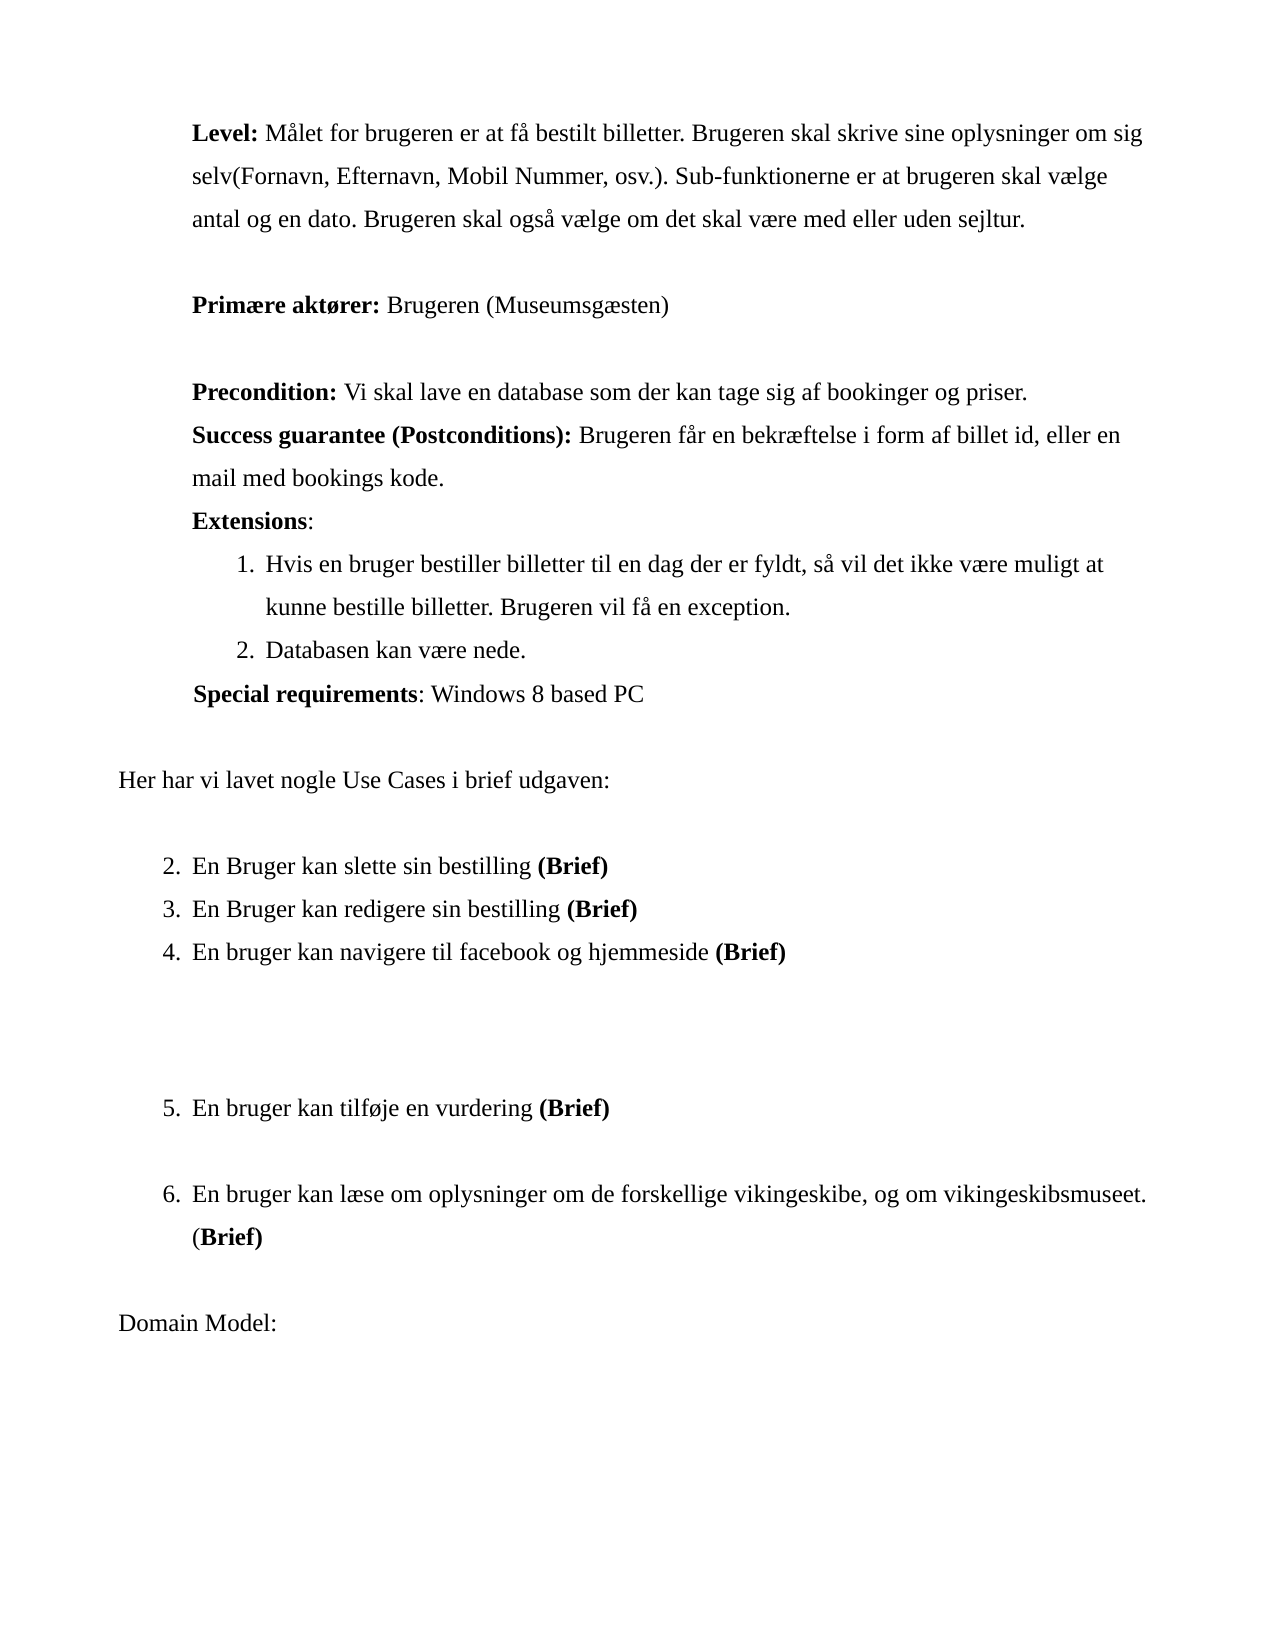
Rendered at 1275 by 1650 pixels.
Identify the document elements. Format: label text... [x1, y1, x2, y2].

list En bruger kan navigere til facebook og hjemmeside (Brief) [162, 937, 1157, 1078]
text Her har vi lavet nogle Use Cases i brief udgaven: [118, 765, 1157, 794]
list En bruger kan tilføje en vurdering (Brief) [162, 1093, 1157, 1122]
list Level: Målet for brugeren er at få bestilt billetter. Brugeren skal skrive sine oplysninger om sig selv(Fornavn, Efternavn, Mobil Nummer, osv.). Sub-funktionerne er at brugeren skal vælge antal og en dato. Brugeren skal også vælge om det skal være med eller uden sejltur. Primære aktører: Brugeren (Museumsgæsten) Precondition: Vi skal lave en database som der kan tage sig af bookinger og priser. Success guarantee (Postconditions): Brugeren får en bekræftelse i form af billet id, eller en mail med bookings kode. Extensions: [162, 118, 1157, 535]
text Special requirements: Windows 8 based PC [193, 679, 1157, 707]
list Databasen kan være nede. [236, 636, 1157, 664]
list En bruger kan læse om oplysninger om de forskellige vikingeskibe, og om vikingeskibsmuseet. (Brief) [162, 1179, 1157, 1251]
list En Bruger kan redigere sin bestilling (Brief) [162, 894, 1157, 923]
text Domain Model: [118, 1308, 1157, 1337]
list En Bruger kan slette sin bestilling (Brief) [162, 851, 1157, 880]
list Hvis en bruger bestiller billetter til en dag der er fyldt, så vil det ikke være muligt at kunne bestille billetter. Brugeren vil få en exception. [236, 549, 1157, 621]
